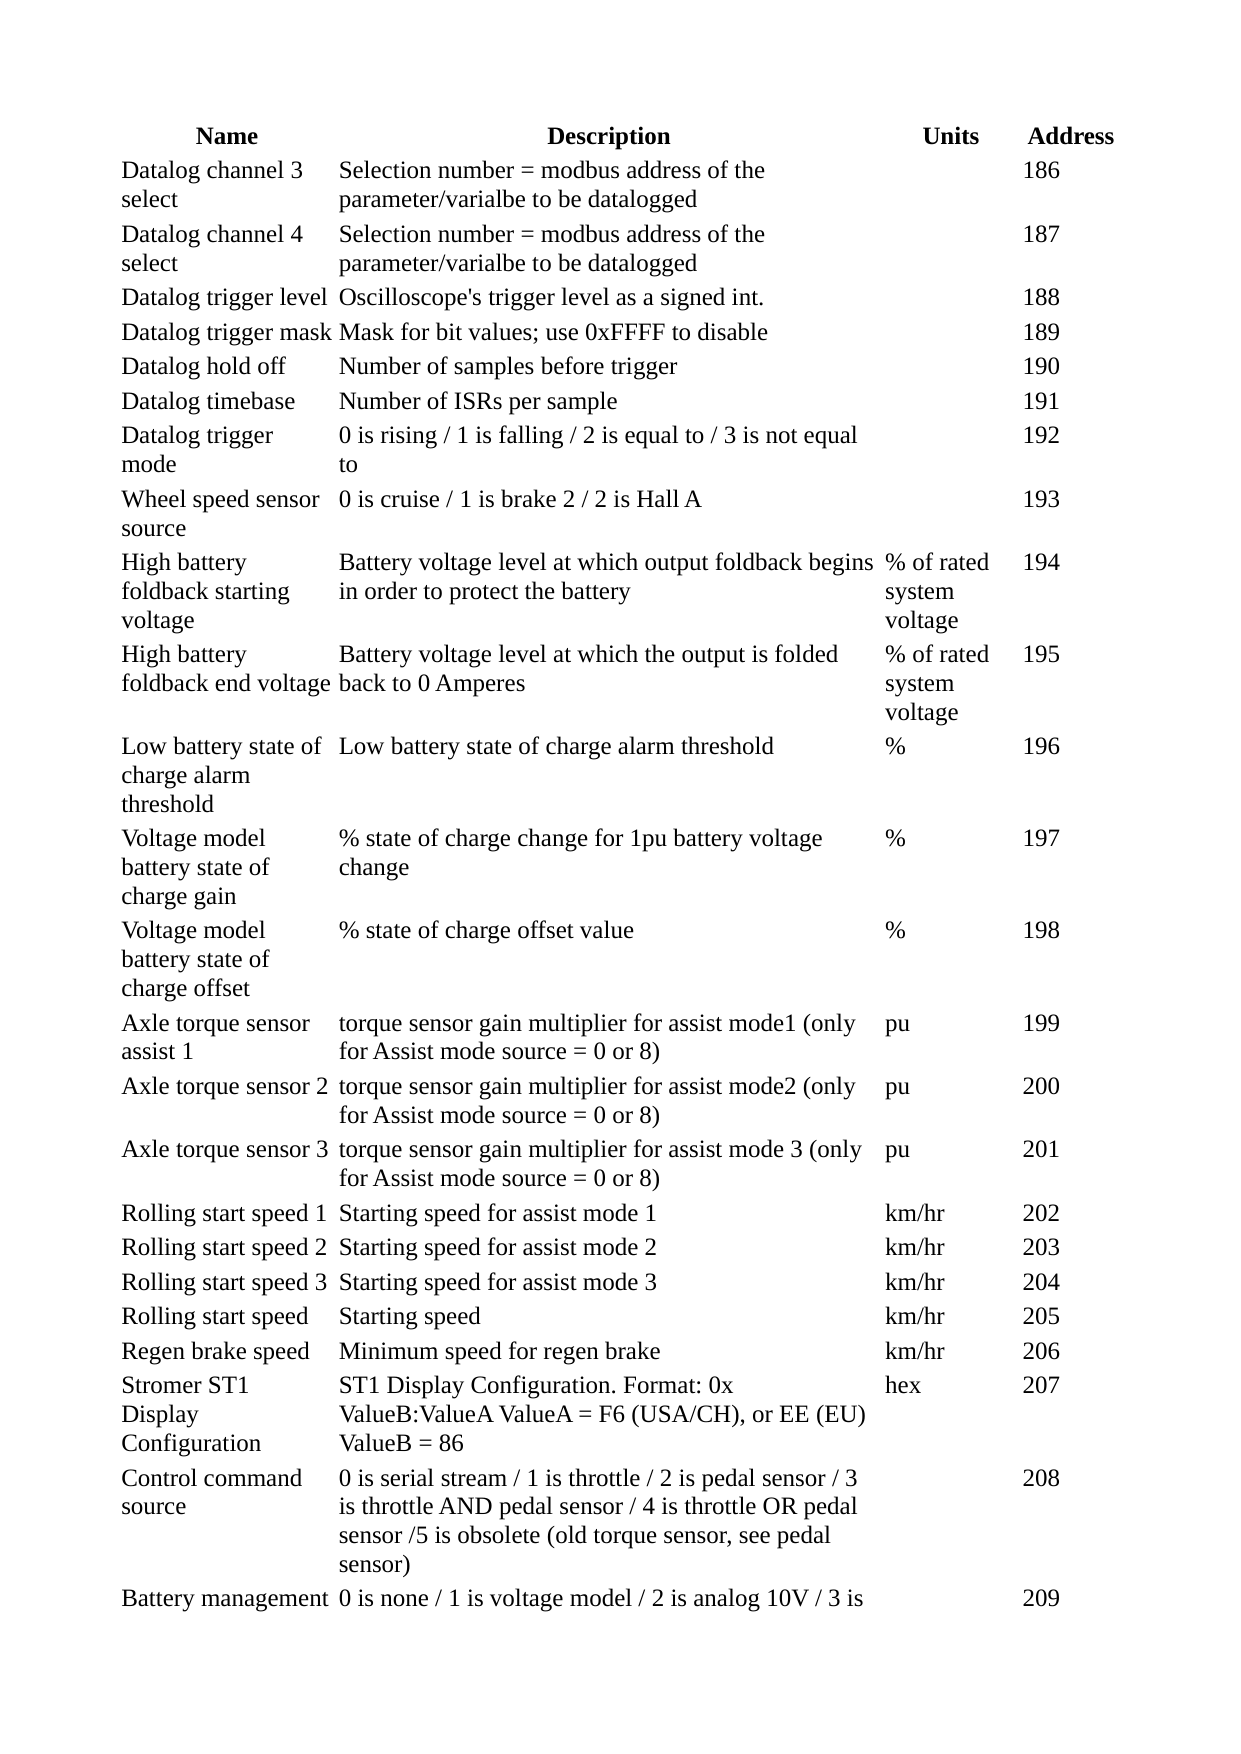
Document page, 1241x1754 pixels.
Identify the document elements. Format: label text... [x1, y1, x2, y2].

table_cell 186 [1020, 153, 1122, 216]
table_cell hex [882, 1368, 1019, 1460]
table_cell High battery foldback starting voltage [118, 544, 336, 636]
table_cell 202 [1020, 1195, 1122, 1229]
table_cell % [882, 913, 1019, 1005]
table_cell [882, 349, 1019, 383]
table_cell Number of samples before trigger [336, 349, 882, 383]
table_cell Regen brake speed [118, 1333, 336, 1368]
table_cell 193 [1020, 481, 1122, 544]
table_header Units [882, 118, 1019, 153]
table_cell % of rated system voltage [882, 544, 1019, 636]
table_cell [882, 153, 1019, 216]
table_cell Selection number = modbus address of the parameter/varialbe to be datalogged [336, 153, 882, 216]
table_cell Low battery state of charge alarm threshold [336, 729, 882, 821]
table_cell 206 [1020, 1333, 1122, 1368]
table_cell Battery voltage level at which the output is folded back to 0 Amperes [336, 636, 882, 728]
table_header Name [118, 118, 336, 153]
table_cell Starting speed for assist mode 1 [336, 1195, 882, 1229]
table_cell Low battery state of charge alarm threshold [118, 729, 336, 821]
table_cell torque sensor gain multiplier for assist mode 3 (only for Assist mode source = 0 or 8) [336, 1131, 882, 1195]
table_cell Battery management [118, 1581, 336, 1615]
table_cell 208 [1020, 1460, 1122, 1581]
table_cell km/hr [882, 1195, 1019, 1229]
table_cell pu [882, 1005, 1019, 1068]
table_cell 0 is none / 1 is voltage model / 2 is analog 10V / 3 is [336, 1581, 882, 1615]
table_header Address [1020, 118, 1122, 153]
table_cell Datalog channel 3 select [118, 153, 336, 216]
table_cell Datalog channel 4 select [118, 216, 336, 279]
table_cell [882, 314, 1019, 348]
table_cell Starting speed for assist mode 2 [336, 1229, 882, 1264]
table_cell Datalog trigger level [118, 279, 336, 314]
table_cell 199 [1020, 1005, 1122, 1068]
table_cell Wheel speed sensor source [118, 481, 336, 544]
table_cell 198 [1020, 913, 1122, 1005]
table_header Description [336, 118, 882, 153]
table_cell % [882, 821, 1019, 913]
table_cell Voltage model battery state of charge gain [118, 821, 336, 913]
table_cell 188 [1020, 279, 1122, 314]
table_cell 196 [1020, 729, 1122, 821]
table_cell Datalog hold off [118, 349, 336, 383]
table_cell [882, 279, 1019, 314]
table_cell 0 is cruise / 1 is brake 2 / 2 is Hall A [336, 481, 882, 544]
table_cell 209 [1020, 1581, 1122, 1615]
table_cell [882, 383, 1019, 418]
table_cell 200 [1020, 1068, 1122, 1131]
table_cell 192 [1020, 418, 1122, 481]
table_cell 197 [1020, 821, 1122, 913]
table_cell 195 [1020, 636, 1122, 728]
table_cell High battery foldback end voltage [118, 636, 336, 728]
table_cell torque sensor gain multiplier for assist mode1 (only for Assist mode source = 0 or 8) [336, 1005, 882, 1068]
table_cell 205 [1020, 1299, 1122, 1333]
table_cell 187 [1020, 216, 1122, 279]
table_cell Rolling start speed [118, 1299, 336, 1333]
table_cell 207 [1020, 1368, 1122, 1460]
table_cell Control command source [118, 1460, 336, 1581]
table_cell Rolling start speed 3 [118, 1264, 336, 1298]
table_cell Datalog trigger mask [118, 314, 336, 348]
table_cell 204 [1020, 1264, 1122, 1298]
table_cell Mask for bit values; use 0xFFFF to disable [336, 314, 882, 348]
table_cell % state of charge change for 1pu battery voltage change [336, 821, 882, 913]
table_cell Rolling start speed 2 [118, 1229, 336, 1264]
table_cell Selection number = modbus address of the parameter/varialbe to be datalogged [336, 216, 882, 279]
table_cell Starting speed [336, 1299, 882, 1333]
table_cell 203 [1020, 1229, 1122, 1264]
table_cell [882, 1460, 1019, 1581]
table_cell Oscilloscope's trigger level as a signed int. [336, 279, 882, 314]
table_cell 194 [1020, 544, 1122, 636]
table_cell Number of ISRs per sample [336, 383, 882, 418]
table_cell torque sensor gain multiplier for assist mode2 (only for Assist mode source = 0 or 8) [336, 1068, 882, 1131]
table_cell Datalog trigger mode [118, 418, 336, 481]
table_cell [882, 1581, 1019, 1615]
table_cell km/hr [882, 1299, 1019, 1333]
table_cell Battery voltage level at which output foldback begins in order to protect the battery [336, 544, 882, 636]
table_cell Rolling start speed 1 [118, 1195, 336, 1229]
table_cell pu [882, 1131, 1019, 1195]
table_cell [882, 418, 1019, 481]
table_cell km/hr [882, 1229, 1019, 1264]
table_cell 190 [1020, 349, 1122, 383]
table_cell Stromer ST1 Display Configuration [118, 1368, 336, 1460]
table_cell Voltage model battery state of charge offset [118, 913, 336, 1005]
table_cell 0 is rising / 1 is falling / 2 is equal to / 3 is not equal to [336, 418, 882, 481]
table_cell Axle torque sensor assist 1 [118, 1005, 336, 1068]
table_cell 189 [1020, 314, 1122, 348]
table_cell [882, 481, 1019, 544]
table_cell Starting speed for assist mode 3 [336, 1264, 882, 1298]
table_cell Datalog timebase [118, 383, 336, 418]
table_cell 191 [1020, 383, 1122, 418]
table_cell % state of charge offset value [336, 913, 882, 1005]
table_cell % [882, 729, 1019, 821]
table_cell 0 is serial stream / 1 is throttle / 2 is pedal sensor / 3 is throttle AND pedal sensor / 4 is throttle OR pedal sensor /5 is obsolete (old torque sensor, see pedal sensor) [336, 1460, 882, 1581]
table_cell km/hr [882, 1264, 1019, 1298]
table_cell % of rated system voltage [882, 636, 1019, 728]
table_cell Axle torque sensor 3 [118, 1131, 336, 1195]
table_cell Axle torque sensor 2 [118, 1068, 336, 1131]
table_cell pu [882, 1068, 1019, 1131]
table_cell [882, 216, 1019, 279]
table_cell ST1 Display Configuration. Format: 0x ValueB:ValueA ValueA = F6 (USA/CH), or EE (EU) ValueB = 86 [336, 1368, 882, 1460]
table_cell Minimum speed for regen brake [336, 1333, 882, 1368]
table_cell km/hr [882, 1333, 1019, 1368]
table_cell 201 [1020, 1131, 1122, 1195]
